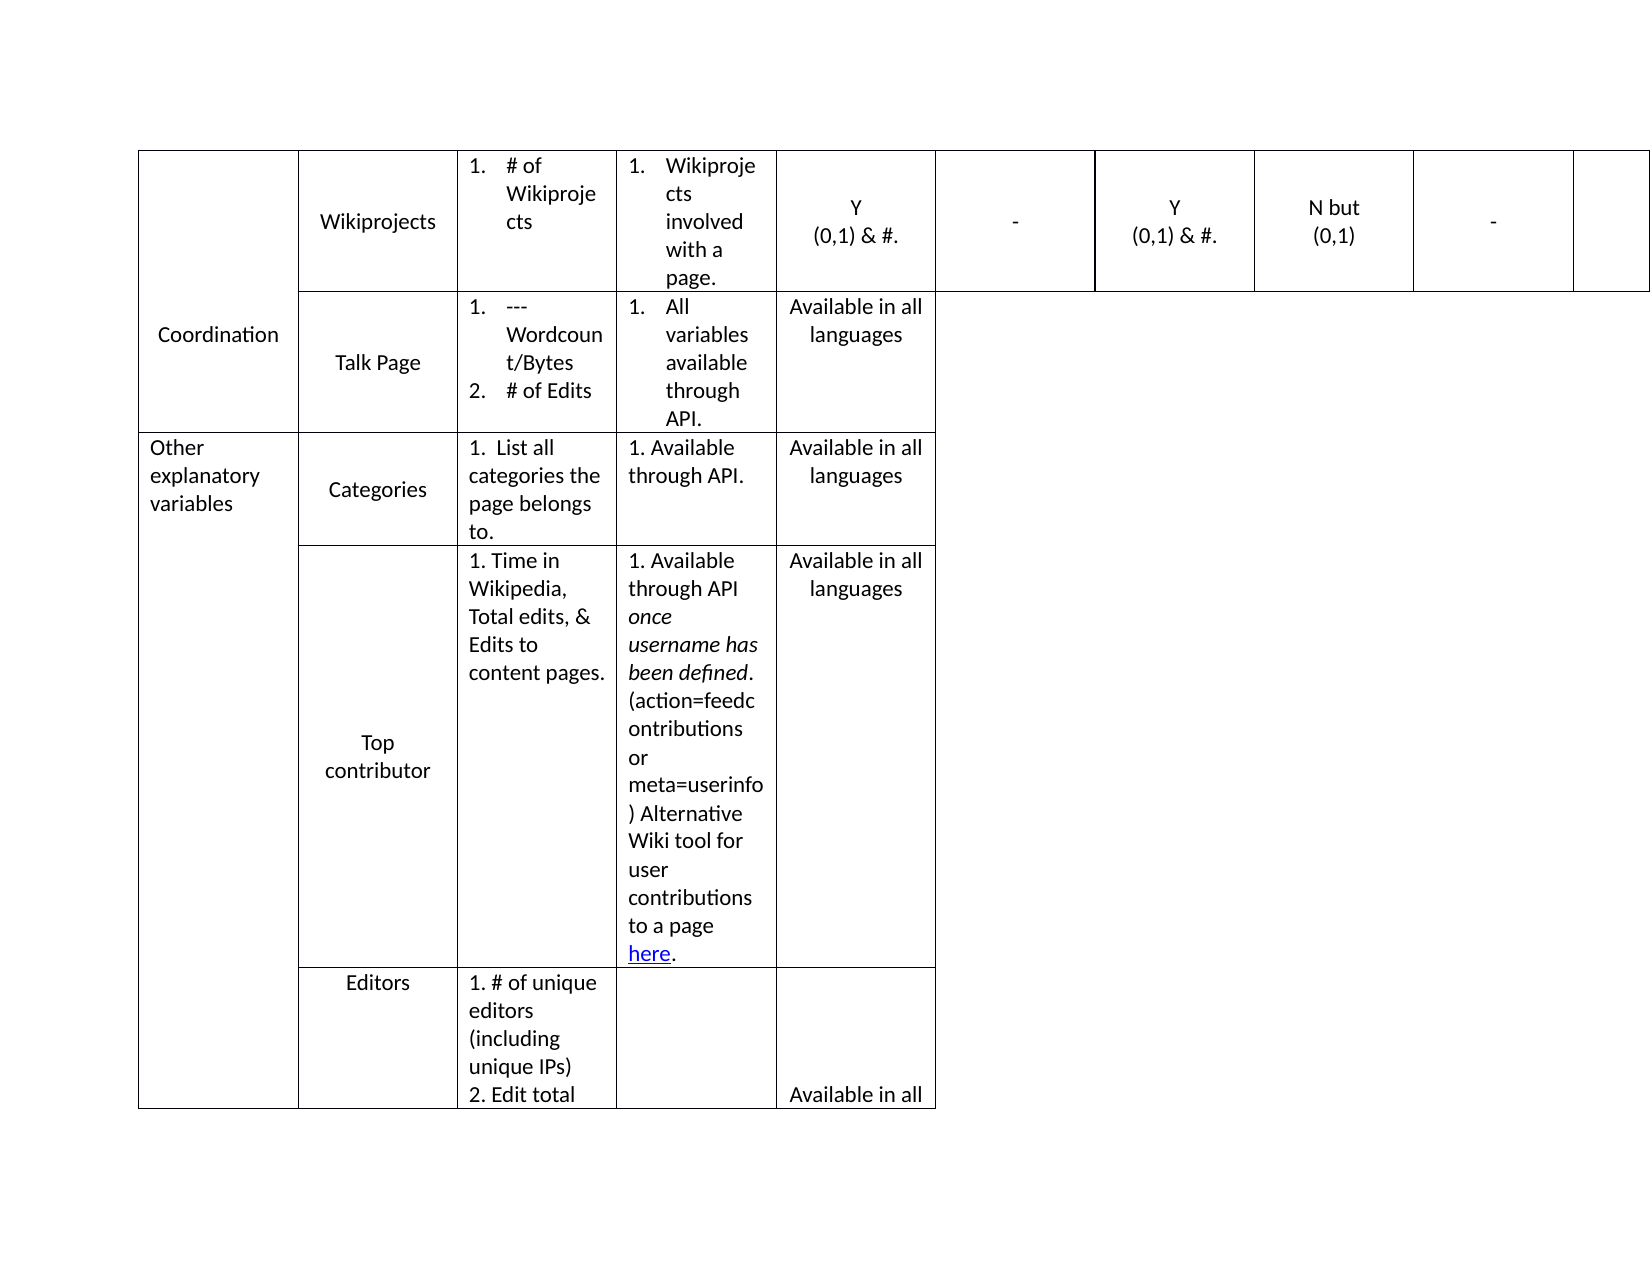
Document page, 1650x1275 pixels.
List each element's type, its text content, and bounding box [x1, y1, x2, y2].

table_cell N but (0,1) [1255, 151, 1413, 291]
table_cell [1574, 151, 1649, 291]
table_cell - [936, 151, 1094, 291]
table_cell Talk Page [299, 292, 457, 432]
table_cell # of Wikiprojects [458, 151, 616, 291]
table_cell [617, 968, 776, 1108]
table_cell Y (0,1) & #. [777, 151, 935, 291]
table_cell 1. Time in Wikipedia, Total edits, & Edits to content pages. [458, 546, 616, 967]
table_cell Y (0,1) & #. [1096, 151, 1254, 291]
table_cell All variables available through API. [617, 292, 776, 432]
table_cell 1. Available through API. [617, 433, 776, 545]
table_cell 1. List all categories the page belongs to. [458, 433, 616, 545]
table_cell Top contributor [299, 546, 457, 967]
table_cell Available in all languages [777, 433, 935, 545]
table_cell Available in all [777, 968, 935, 1108]
table_cell Editors [299, 968, 457, 1108]
table_cell Categories [299, 433, 457, 545]
table_cell 1. Available through API once username has been defined. (action=feedcontributions or meta=userinfo) Alternative Wiki tool for user contributions to a page here. [617, 546, 776, 967]
table_cell Coordination [139, 151, 298, 432]
table_cell --­Wordcount/Bytes # of Edits [458, 292, 616, 432]
table_cell 1. # of unique editors (including unique IPs) 2. Edit total [458, 968, 616, 1108]
table_cell Other explanatory variables [139, 433, 298, 1108]
table_cell Wikiprojects involved with a page. [617, 151, 776, 291]
table_cell Wikiprojects [299, 151, 457, 291]
table_cell Available in all languages [777, 292, 935, 432]
table_cell Available in all languages [777, 546, 935, 967]
table_cell - [1414, 151, 1573, 291]
